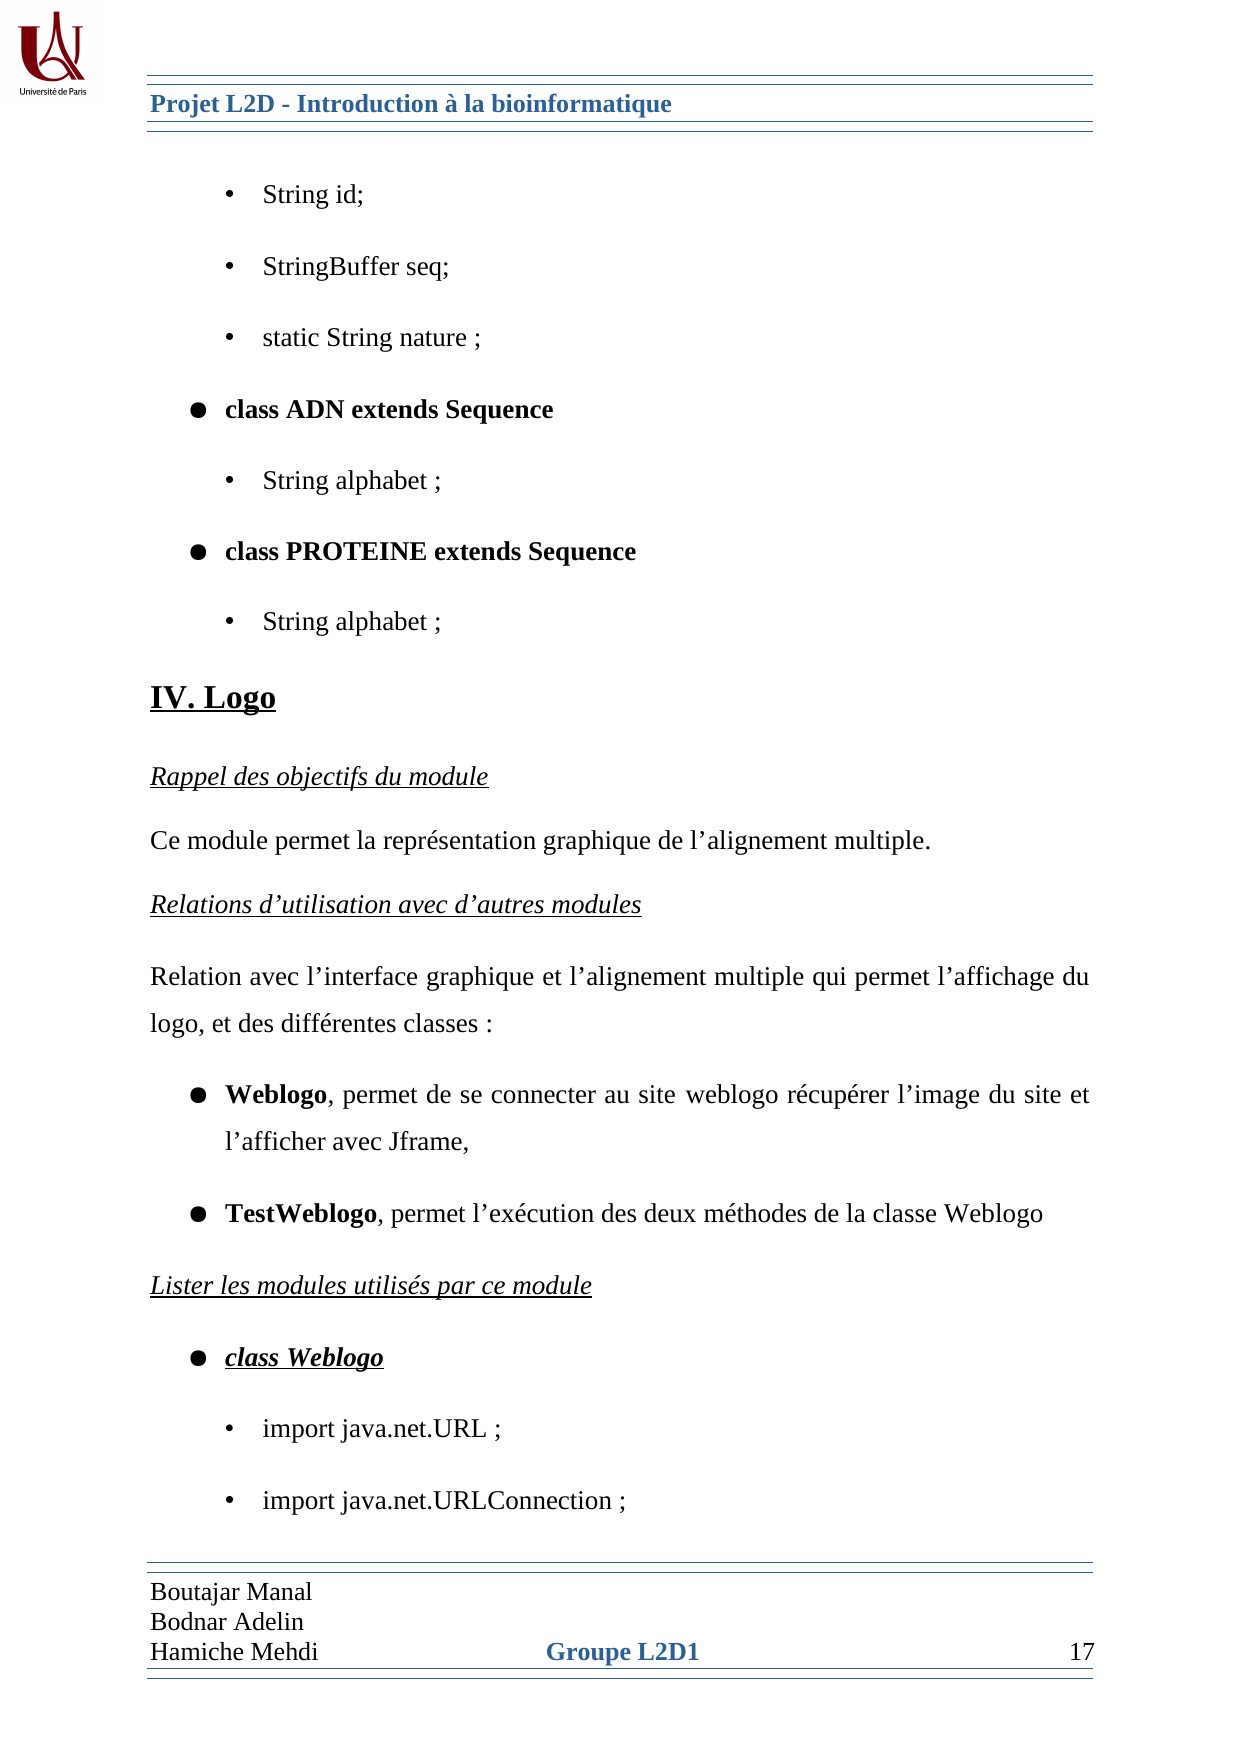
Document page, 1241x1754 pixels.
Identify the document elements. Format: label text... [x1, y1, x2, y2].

list IV. Logo [150, 677, 1090, 716]
list class PROTEINE extends Sequence [637, 535, 1090, 566]
list import java.net.URLConnection ; [225, 1484, 1090, 1515]
list String alphabet ; [441, 464, 1090, 495]
list String alphabet ; [225, 605, 1090, 637]
text Relations d’utilisation avec d’autres modules [150, 889, 1090, 920]
list String id; [225, 178, 1090, 209]
list String alphabet ; [225, 464, 263, 495]
list TestWeblogo, permet l’exécution des deux méthodes de la classe Weblogo [187, 1197, 1090, 1228]
text Relation avec l’interface graphique et l’alignement multiple qui permet l’affichage du logo, et des différentes classes : [150, 960, 1090, 1038]
list Lister les modules utilisés par ce module [150, 1269, 1090, 1300]
list Weblogo, permet de se connecter au site weblogo récupérer l’image du site et l’afficher avec Jframe, [187, 1079, 1090, 1157]
list class PROTEINE extends Sequence [187, 535, 225, 566]
list import java.net.URL ; [225, 1412, 1090, 1444]
list class Weblogo [187, 1341, 1090, 1372]
picture [0, 0, 101, 107]
list static String nature ; [225, 322, 1090, 353]
list Rappel des objectifs du module [150, 760, 1090, 791]
list class ADN extends Sequence [187, 393, 1090, 425]
text Ce module permet la représentation graphique de l’alignement multiple. [150, 824, 1090, 855]
list StringBuffer seq; [225, 250, 1090, 281]
